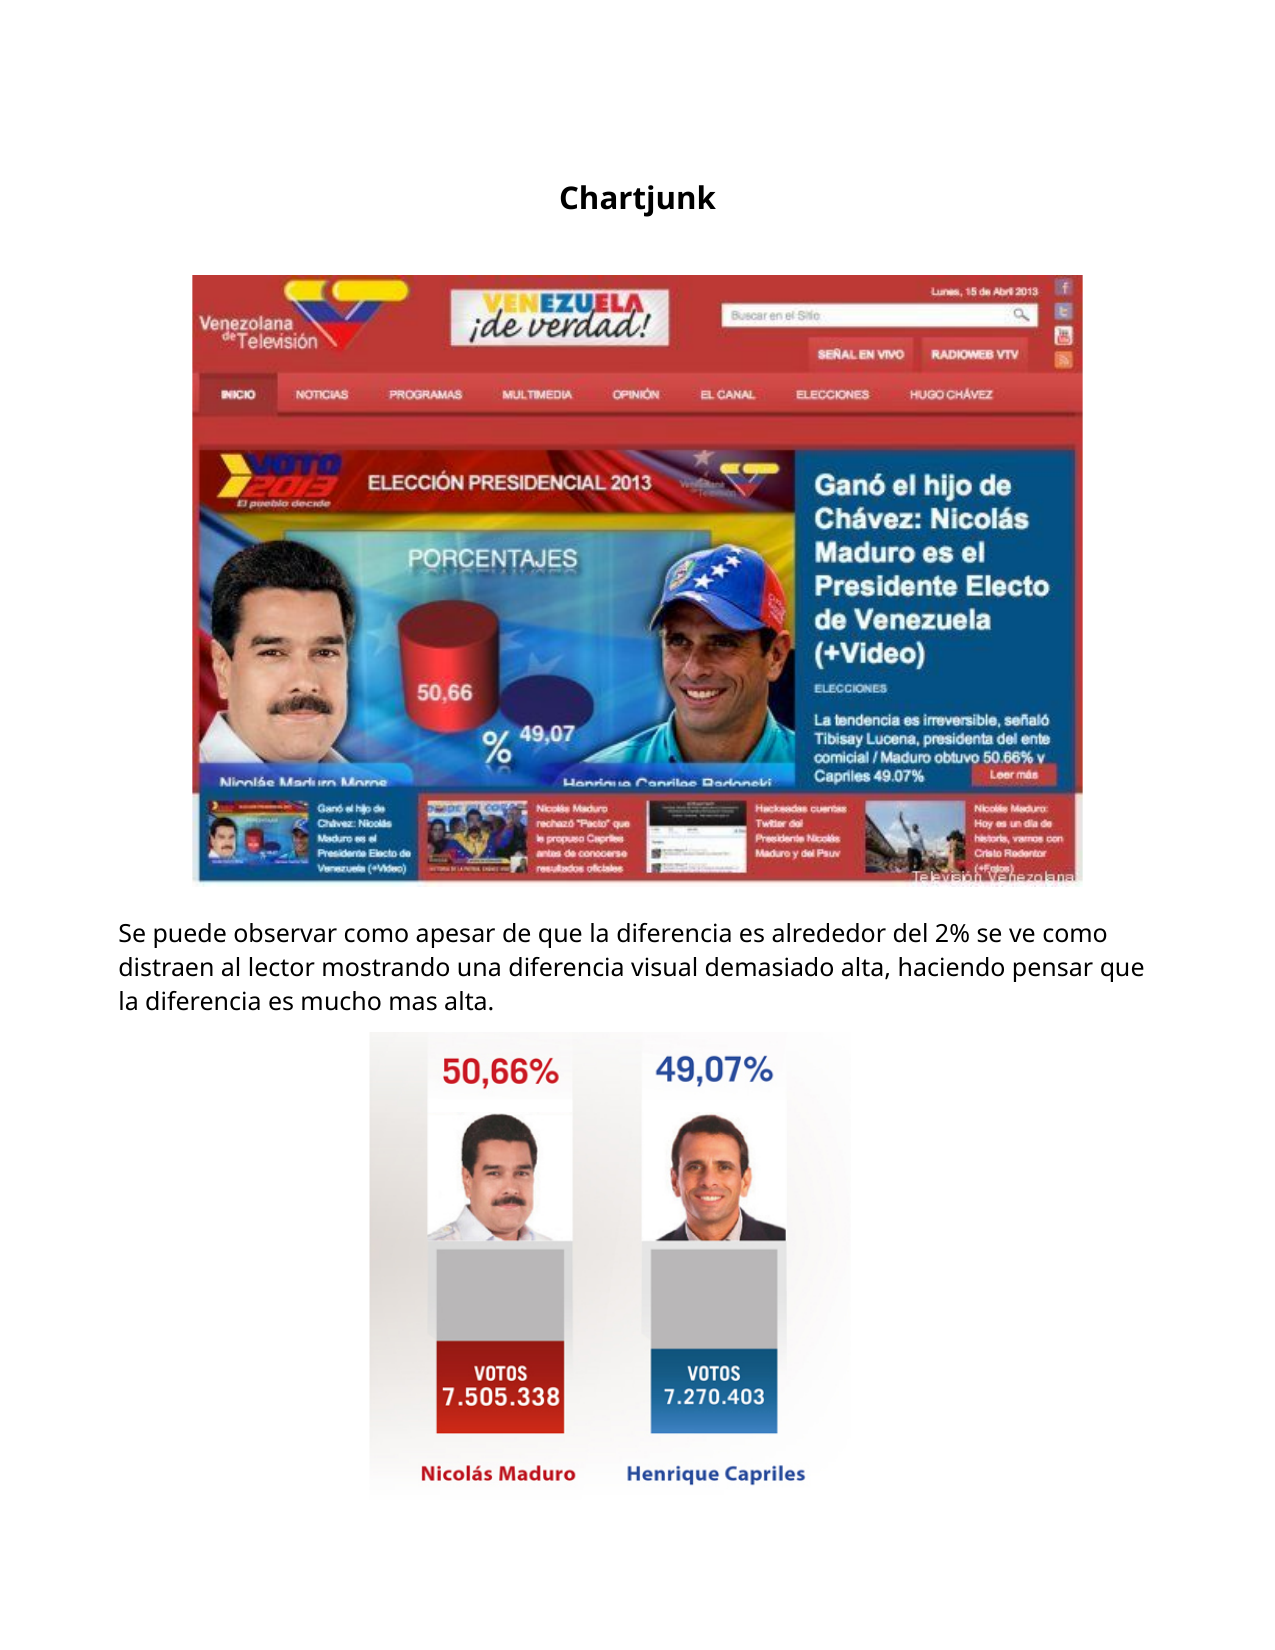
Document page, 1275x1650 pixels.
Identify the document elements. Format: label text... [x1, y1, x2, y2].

picture [192, 275, 1083, 887]
text Chartjunk [118, 176, 1157, 218]
text Se puede observar como apesar de que la diferencia es alrededor del 2% se ve como distraen al lector mostrando una diferencia visual demasiado alta, haciendo pensar que la diferencia es mucho mas alta. [118, 915, 1157, 1018]
